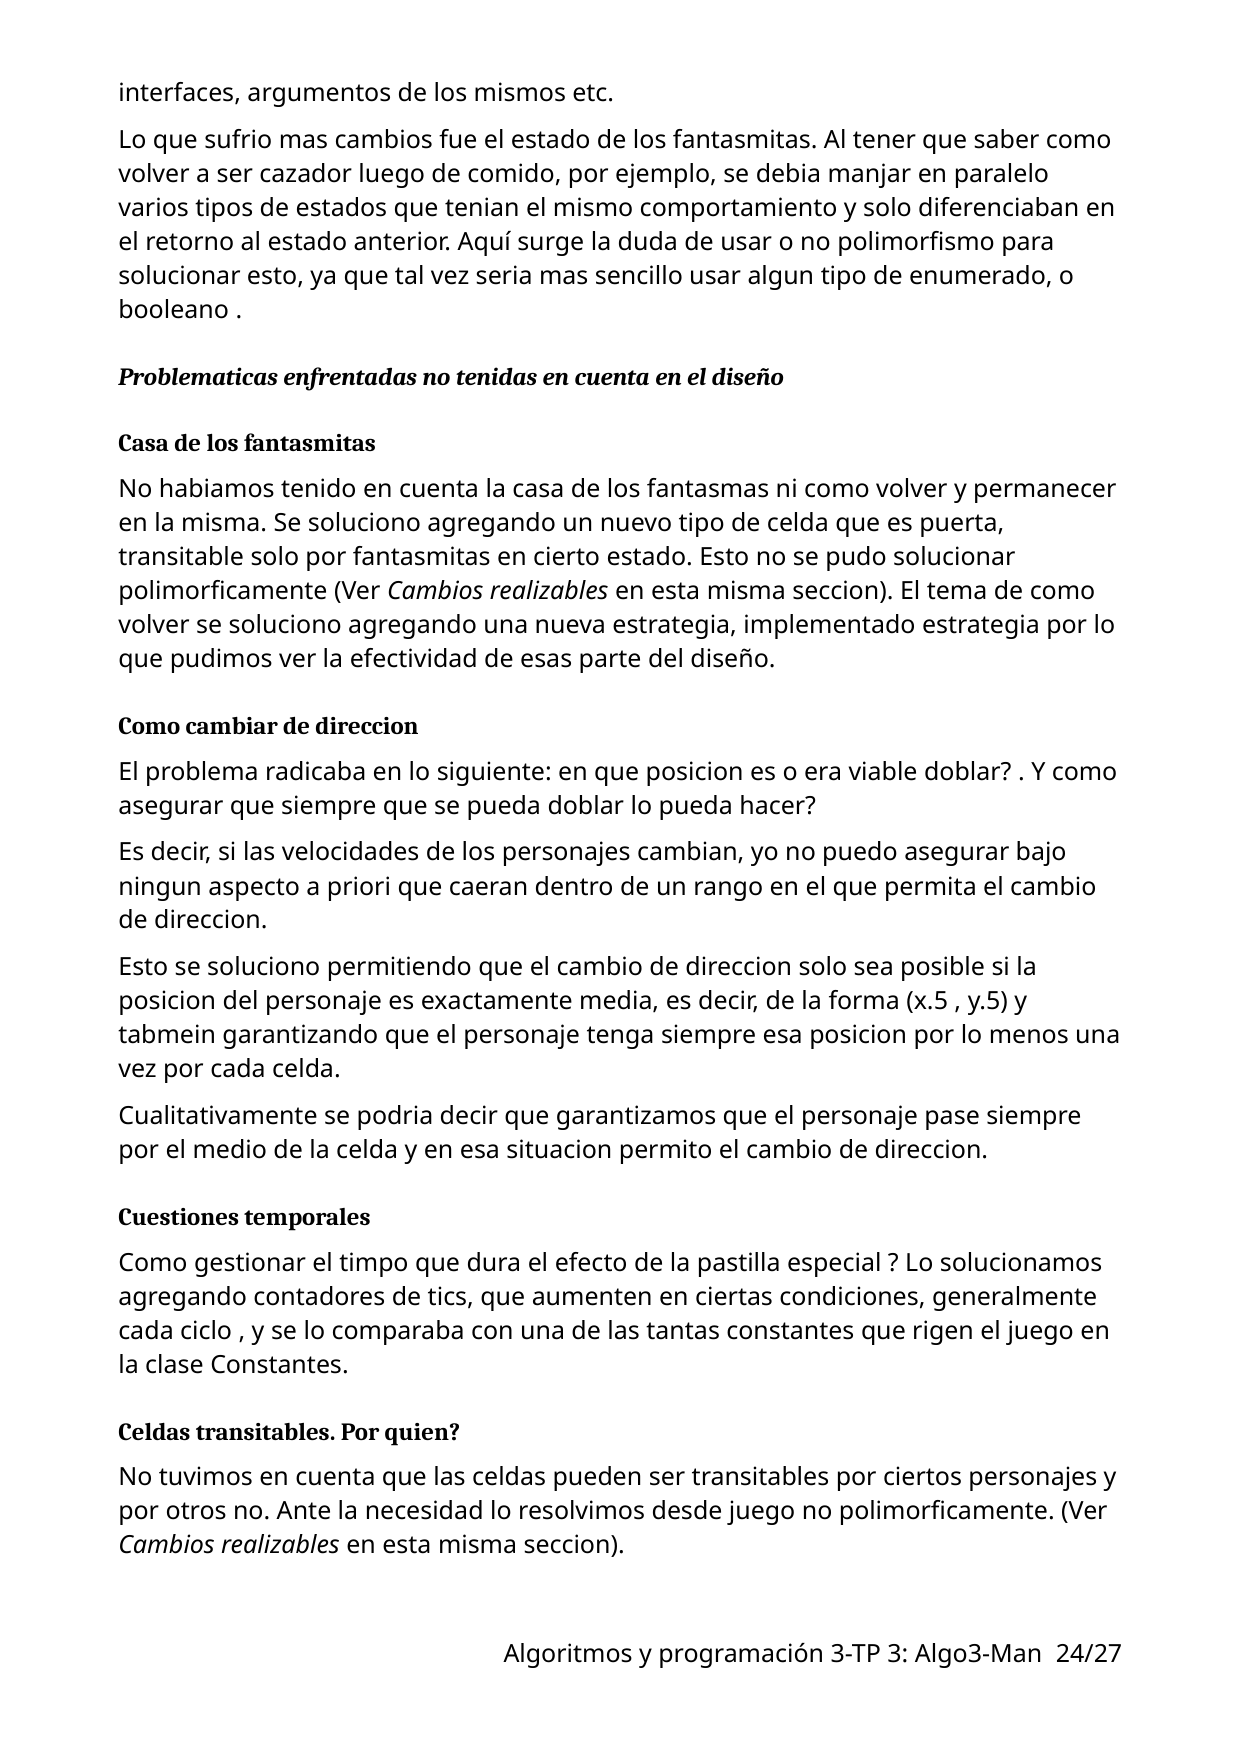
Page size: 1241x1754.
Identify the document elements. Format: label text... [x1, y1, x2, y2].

text Esto se soluciono permitiendo que el cambio de direccion solo sea posible si la posicion del personaje es exactamente media, es decir, de la forma (x.5 , y.5) y tabmein garantizando que el personaje tenga siempre esa posicion por lo menos una vez por cada celda. [118, 949, 1122, 1085]
subtitle Celdas transitables. Por quien? [118, 1418, 1122, 1446]
text No habiamos tenido en cuenta la casa de los fantasmas ni como volver y permanecer en la misma. Se soluciono agregando un nuevo tipo de celda que es puerta, transitable solo por fantasmitas en cierto estado. Esto no se pudo solucionar polimorficamente (Ver Cambios realizables en esta misma seccion). El tema de como volver se soluciono agregando una nueva estrategia, implementado estrategia por lo que pudimos ver la efectividad de esas parte del diseño. [118, 471, 1122, 675]
subtitle Cuestiones temporales [118, 1203, 1122, 1232]
text Lo que sufrio mas cambios fue el estado de los fantasmitas. Al tener que saber como volver a ser cazador luego de comido, por ejemplo, se debia manjar en paralelo varios tipos de estados que tenian el mismo comportamiento y solo diferenciaban en el retorno al estado anterior. Aquí surge la duda de usar o no polimorfismo para solucionar esto, ya que tal vez seria mas sencillo usar algun tipo de enumerado, o booleano . [118, 122, 1122, 326]
text El problema radicaba en lo siguiente: en que posicion es o era viable doblar? . Y como asegurar que siempre que se pueda doblar lo pueda hacer? [118, 753, 1122, 822]
text Es decir, si las velocidades de los personajes cambian, yo no puedo asegurar bajo ningun aspecto a priori que caeran dentro de un rango en el que permita el cambio de direccion. [118, 834, 1122, 936]
text Como gestionar el timpo que dura el efecto de la pastilla especial ? Lo solucionamos agregando contadores de tics, que aumenten en ciertas condiciones, generalmente cada ciclo , y se lo comparaba con una de las tantas constantes que rigen el juego en la clase Constantes. [118, 1244, 1122, 1380]
subtitle Casa de los fantasmitas [118, 429, 1122, 458]
subtitle Como cambiar de direccion [118, 712, 1122, 741]
text No tuvimos en cuenta que las celdas pueden ser transitables por ciertos personajes y por otros no. Ante la necesidad lo resolvimos desde juego no polimorficamente. (Ver Cambios realizables en esta misma seccion). [118, 1459, 1122, 1561]
subtitle Problematicas enfrentadas no tenidas en cuenta en el diseño [118, 363, 1122, 392]
text interfaces, argumentos de los mismos etc. [118, 75, 1122, 109]
text Cualitativamente se podria decir que garantizamos que el personaje pase siempre por el medio de la celda y en esa situacion permito el cambio de direccion. [118, 1097, 1122, 1166]
